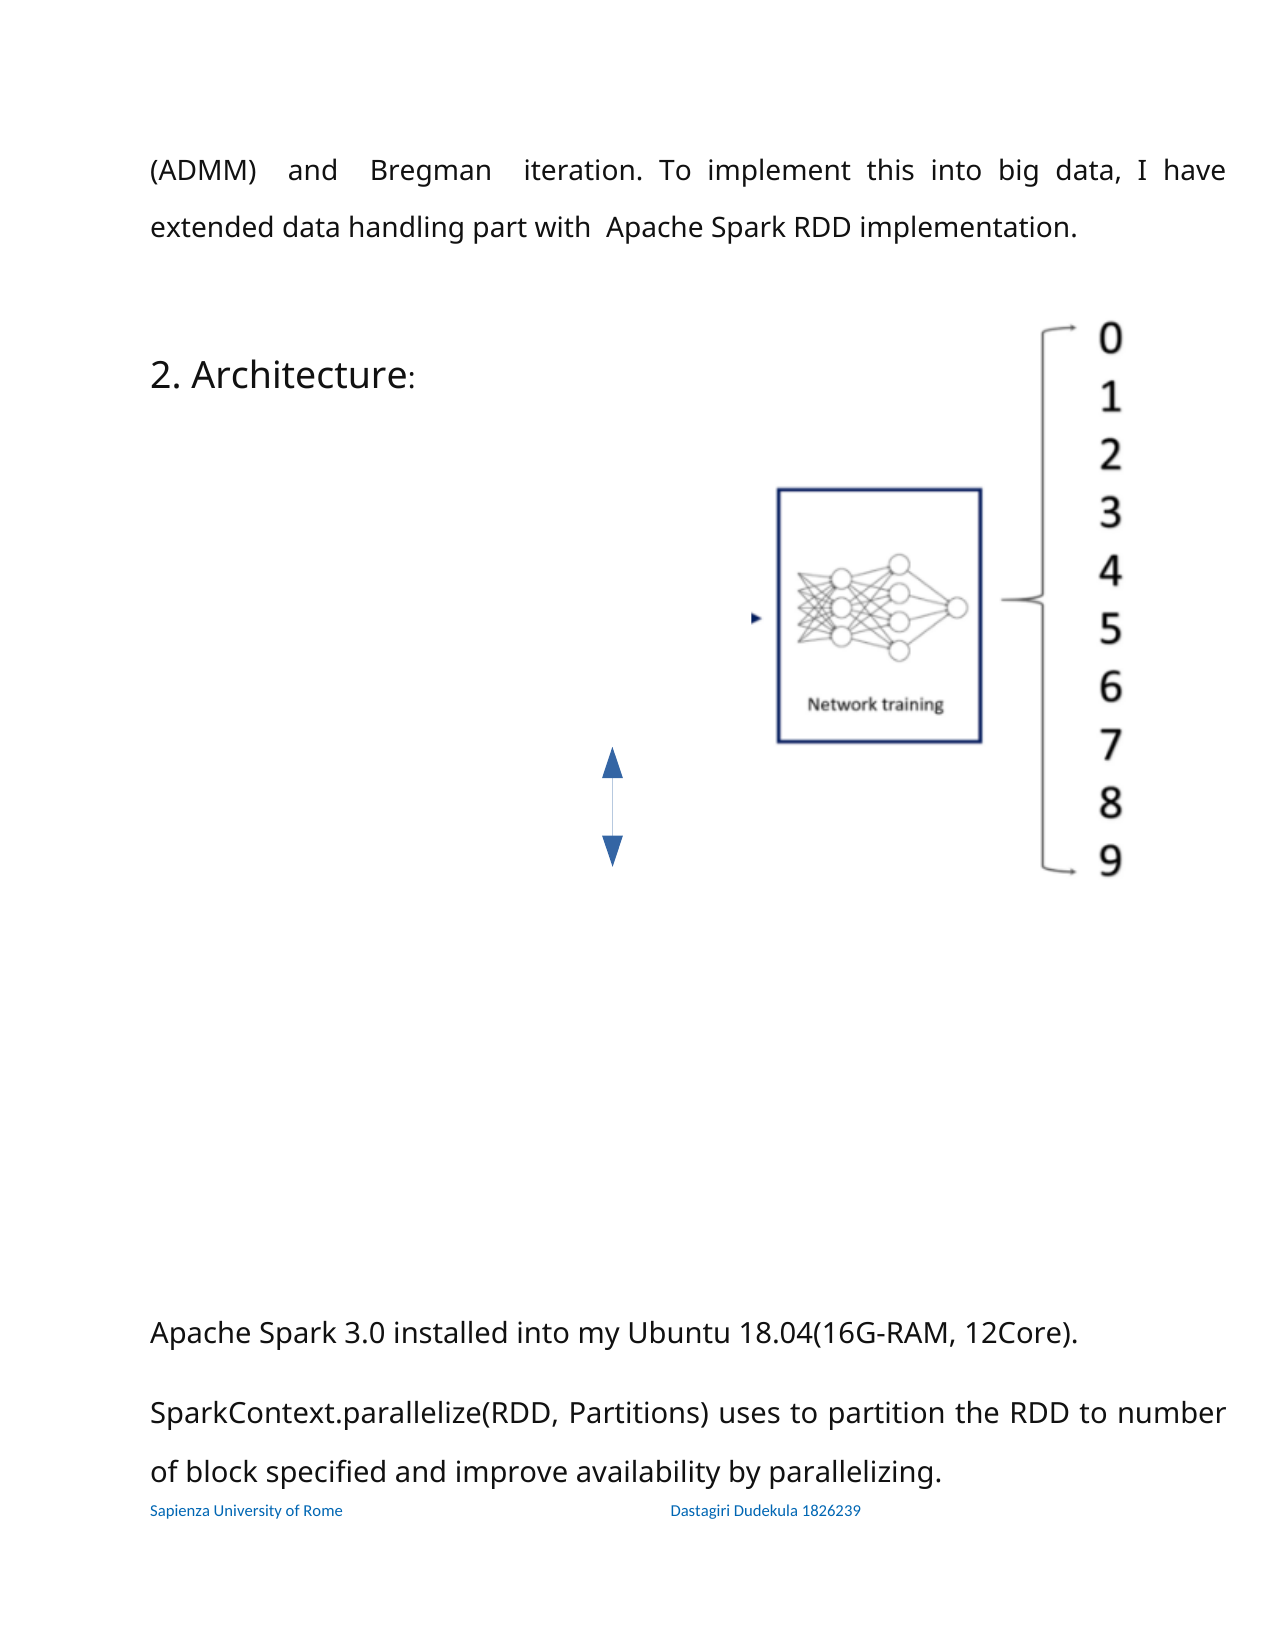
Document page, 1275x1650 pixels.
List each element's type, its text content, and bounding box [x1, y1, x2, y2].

text 2. Architecture: [150, 349, 751, 400]
text SparkContext.parallelize(RDD, Partitions) uses to partition the RDD to number of block specified and improve availability by parallelizing. [150, 1392, 1228, 1491]
text Apache Spark 3.0 installed into my Ubuntu 18.04(16G-RAM, 12Core). [150, 1312, 1228, 1352]
text (ADMM) and Bregman iteration. To implement this into big data, I have extended data handling part with Apache Spark RDD implementation. [150, 150, 1228, 246]
text [1177, 349, 1228, 400]
